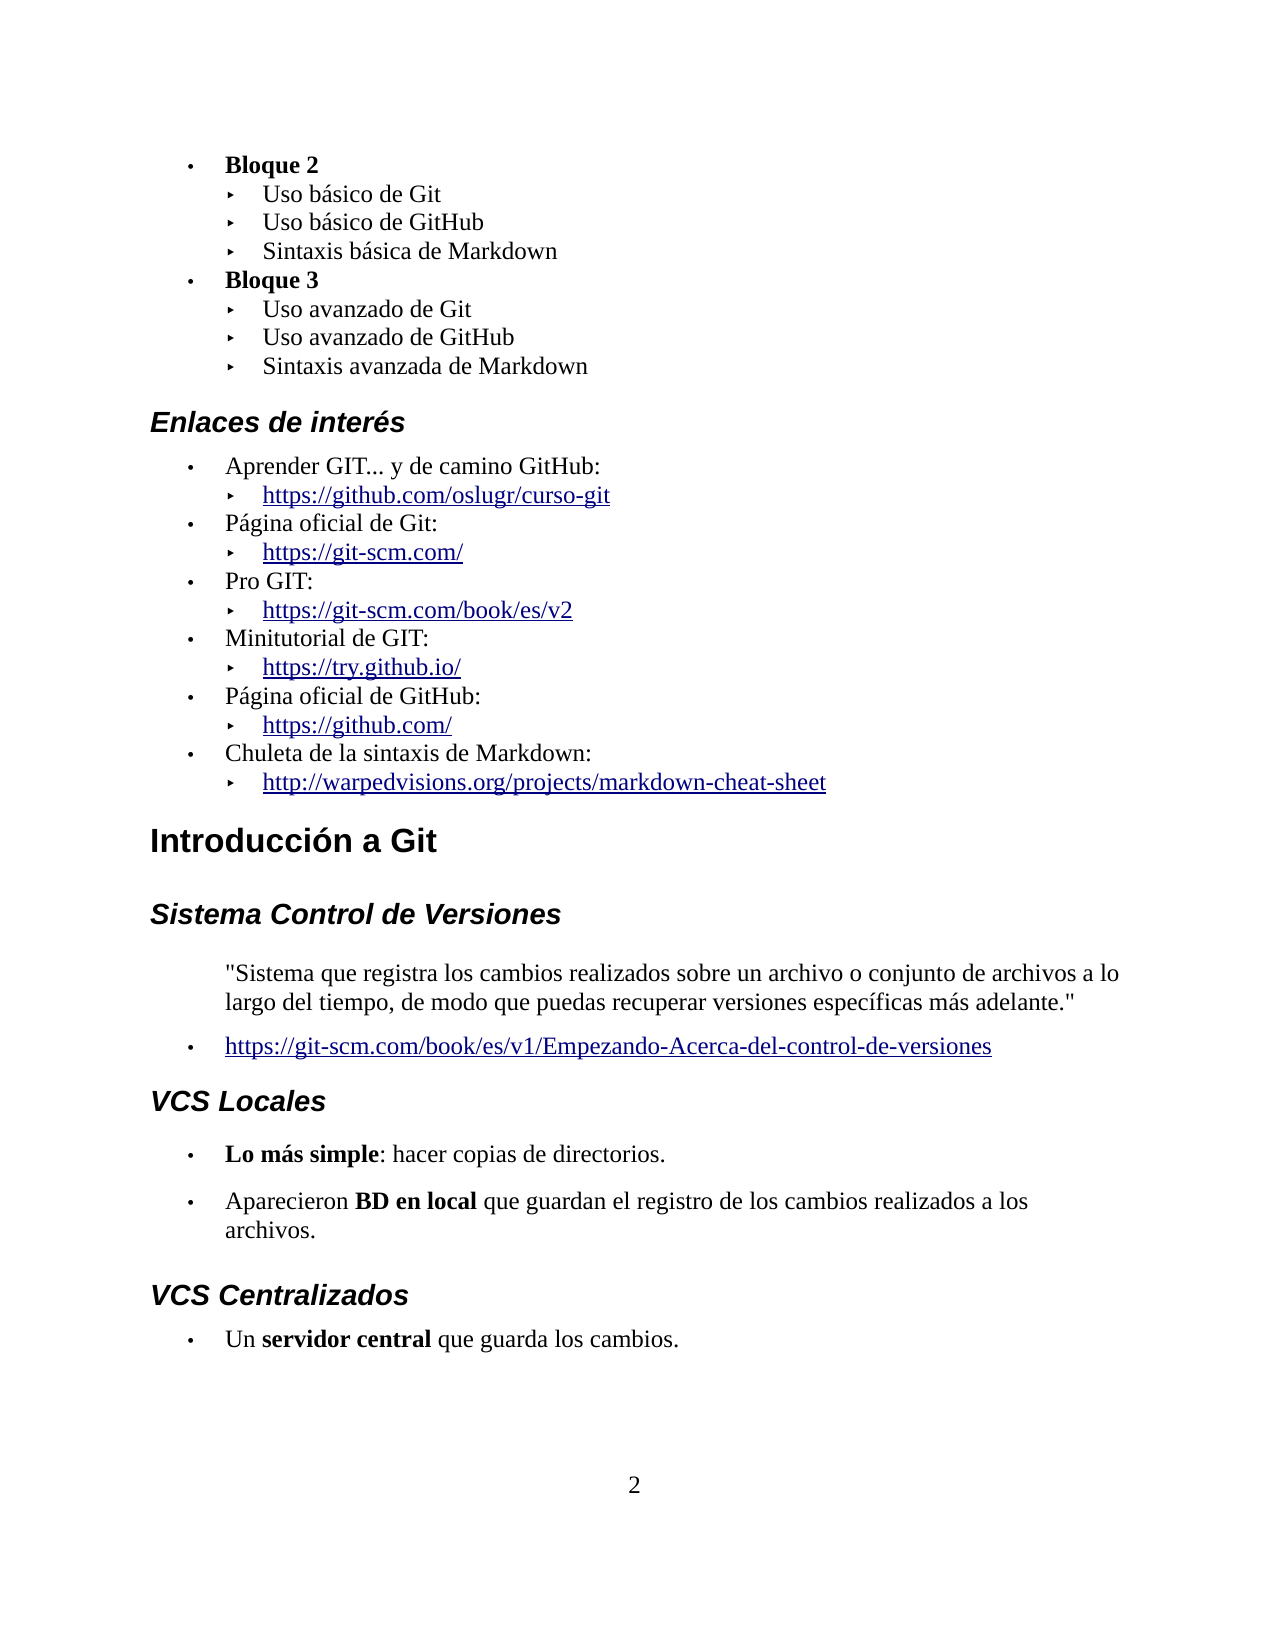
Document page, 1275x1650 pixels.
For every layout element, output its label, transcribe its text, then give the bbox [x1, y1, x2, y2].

list Sintaxis avanzada de Markdown [225, 351, 1125, 380]
list Minitutorial de GIT: [187, 623, 1125, 652]
subtitle Enlaces de interés [150, 405, 1125, 438]
list Aprender GIT... y de camino GitHub: [187, 451, 1125, 480]
subtitle Sistema Control de Versiones [150, 897, 1125, 931]
list https://github.com/oslugr/curso-git [225, 480, 1125, 508]
text "Sistema que registra los cambios realizados sobre un archivo o conjunto de archivos a lo largo del tiempo, de modo que puedas recuperar versiones específicas más adelante." [225, 958, 1125, 1016]
list Uso básico de Git [225, 179, 1125, 207]
list Bloque 2 [187, 150, 1125, 179]
list Uso básico de GitHub [225, 207, 1125, 236]
list https://git-scm.com/ [225, 537, 1125, 566]
list https://git-scm.com/book/es/v1/Empezando-Acerca-del-control-de-versiones [187, 1031, 1125, 1059]
list Un servidor central que guarda los cambios. [187, 1324, 1125, 1352]
list Página oficial de Git: [187, 508, 1125, 537]
list http://warpedvisions.org/projects/markdown-cheat-sheet [225, 767, 1125, 796]
list Bloque 3 [187, 265, 1125, 294]
list Lo más simple: hacer copias de directorios. [187, 1139, 1125, 1168]
list Pro GIT: [187, 566, 1125, 595]
list Uso avanzado de GitHub [225, 322, 1125, 351]
subtitle VCS Locales [150, 1084, 1125, 1118]
subtitle VCS Centralizados [150, 1278, 1125, 1311]
list https://git-scm.com/book/es/v2 [225, 595, 1125, 623]
list https://github.com/ [225, 710, 1125, 738]
list Chuleta de la sintaxis de Markdown: [187, 738, 1125, 767]
list Página oficial de GitHub: [187, 681, 1125, 710]
subtitle Introducción a Git [150, 821, 1125, 860]
list Uso avanzado de Git [225, 294, 1125, 322]
list https://try.github.io/ [225, 652, 1125, 681]
list Sintaxis básica de Markdown [225, 236, 1125, 265]
list Aparecieron BD en local que guardan el registro de los cambios realizados a los archivos. [187, 1186, 1125, 1244]
